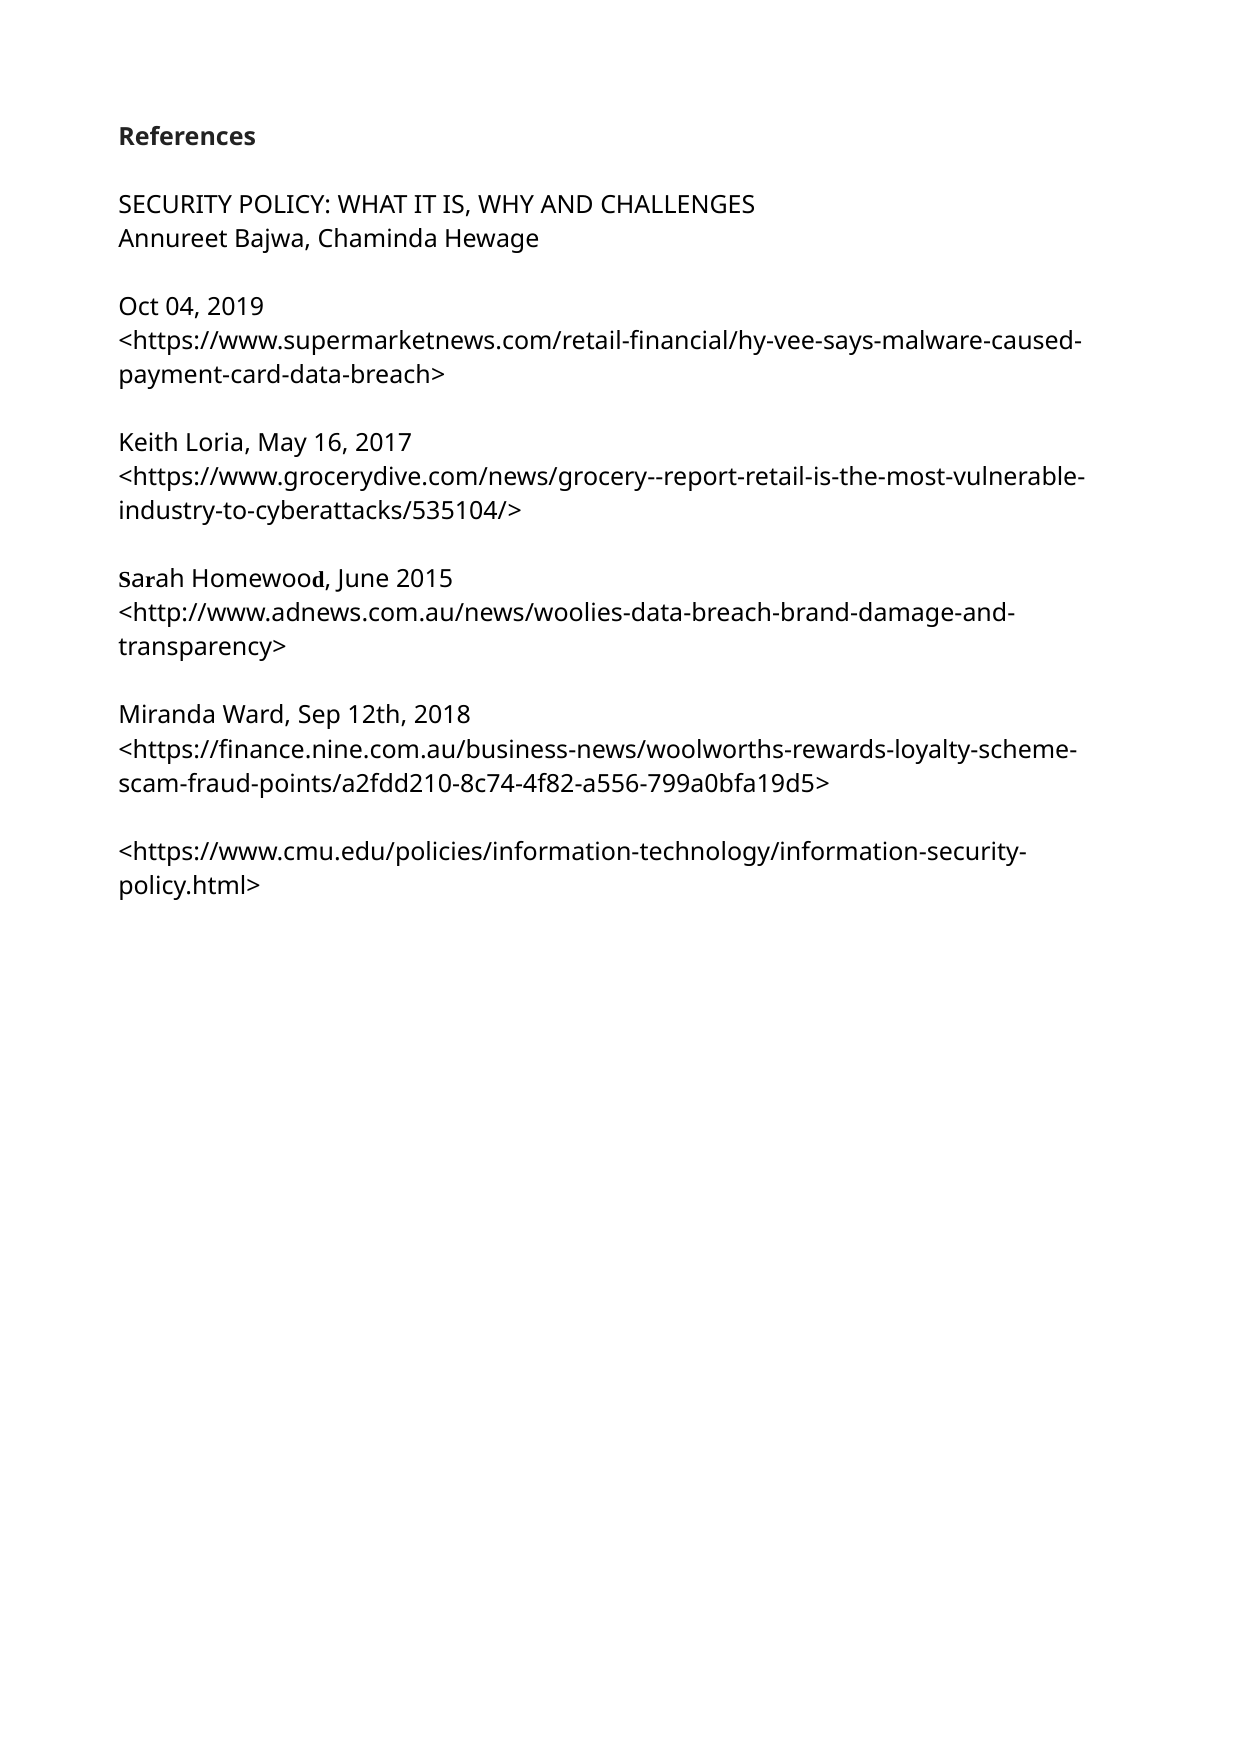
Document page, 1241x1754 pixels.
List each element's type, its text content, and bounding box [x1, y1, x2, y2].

list <https://www.supermarketnews.com/retail-financial/hy-vee-says-malware-caused-payment-card-data-breach> [118, 322, 1122, 391]
list <http://www.adnews.com.au/news/woolies-data-breach-brand-damage-and-transparency> [118, 595, 1122, 663]
list References [118, 118, 1122, 152]
text Miranda Ward, Sep 12th, 2018 [118, 697, 1122, 731]
list Oct 04, 2019 [118, 288, 1122, 322]
list SECURITY POLICY: WHAT IT IS, WHY and challenges [118, 186, 1122, 220]
list <https://www.grocerydive.com/news/grocery--report-retail-is-the-most-vulnerable-industry-to-cyberattacks/535104/> [118, 459, 1122, 527]
list Annureet Bajwa, Chaminda Hewage [118, 220, 1122, 254]
text Keith Loria, May 16, 2017 [118, 425, 1122, 459]
text <https://www.cmu.edu/policies/information-technology/information-security-policy.html> [118, 833, 1116, 902]
list Sarah Homewood, June 2015 [118, 561, 1122, 595]
list <https://finance.nine.com.au/business-news/woolworths-rewards-loyalty-scheme-scam-fraud-points/a2fdd210-8c74-4f82-a556-799a0bfa19d5> [118, 731, 1122, 799]
